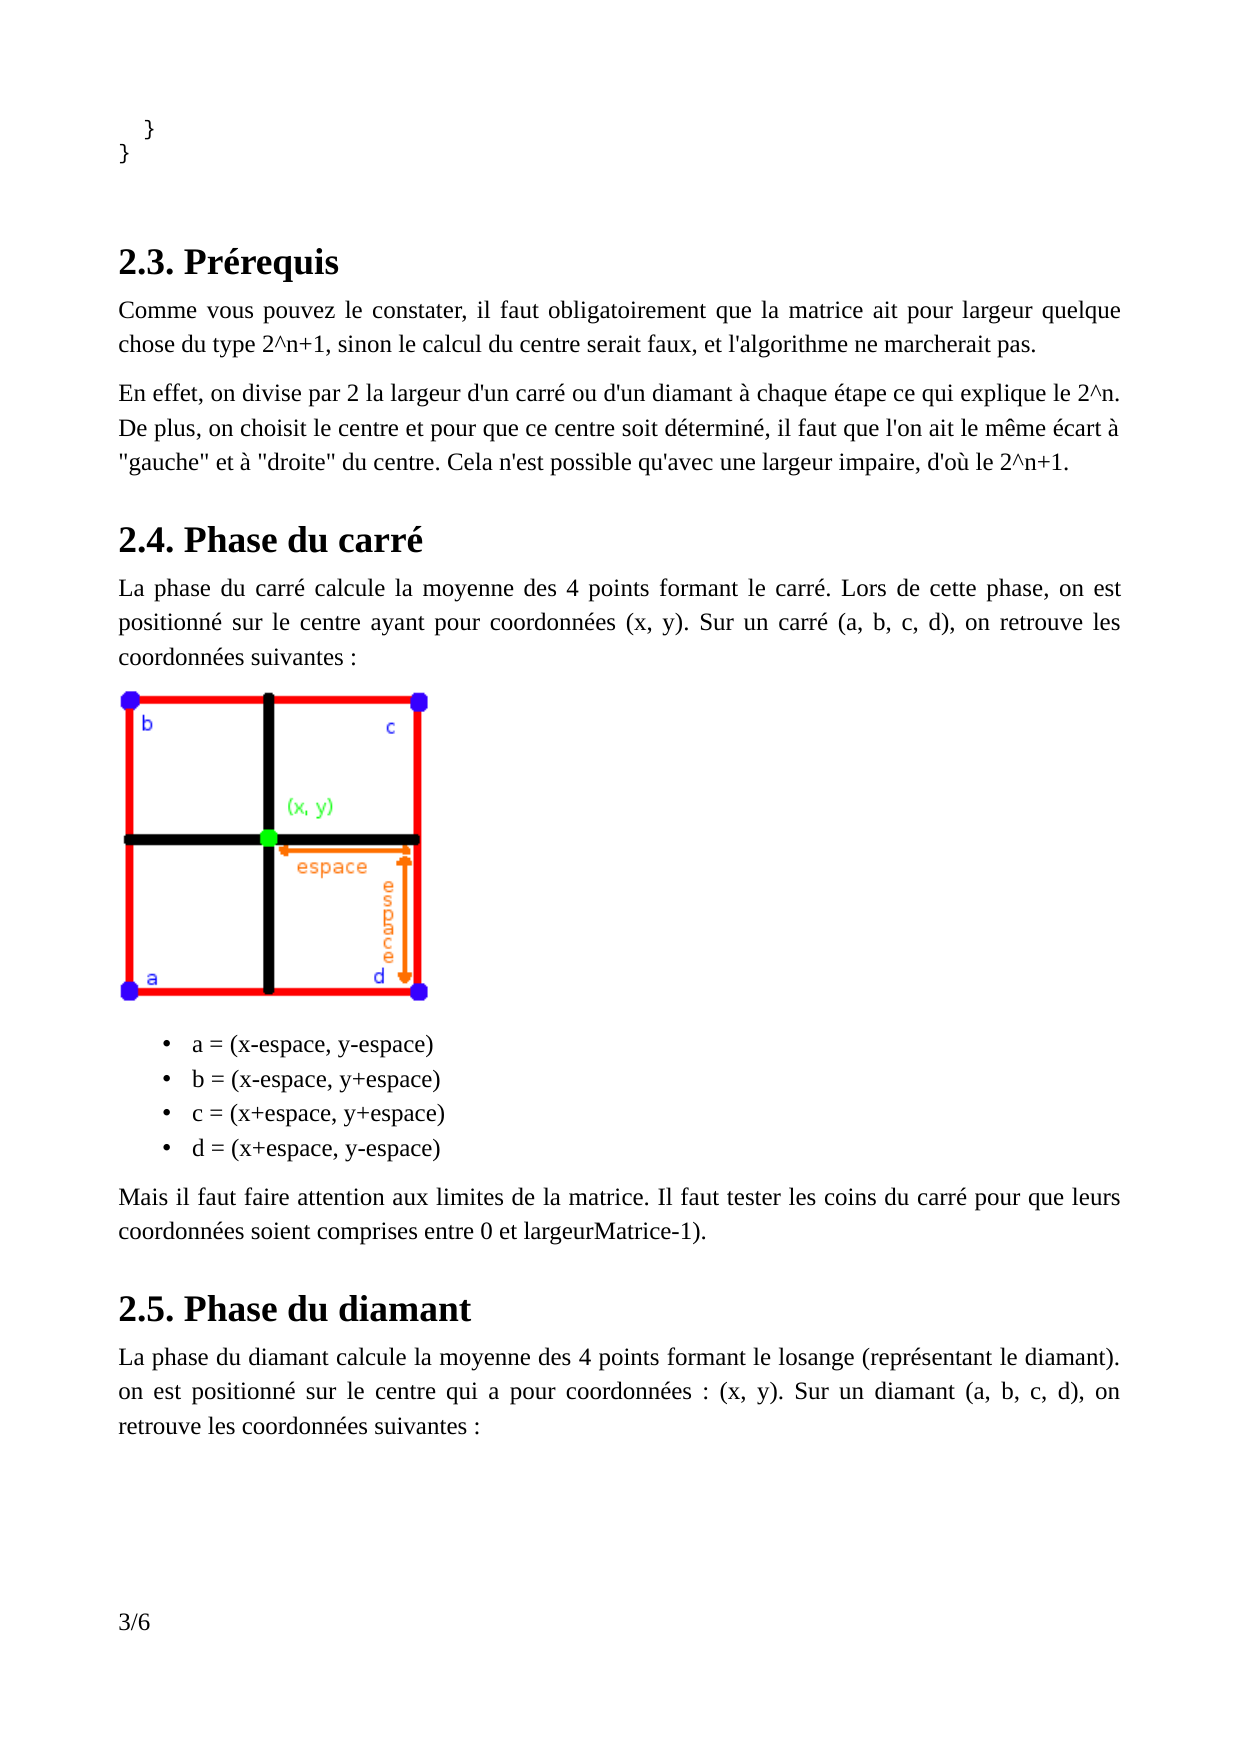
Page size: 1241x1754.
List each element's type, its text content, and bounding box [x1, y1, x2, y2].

text } [118, 118, 1122, 142]
picture [118, 691, 431, 1004]
list a = (x-espace, y-espace) [162, 1029, 1122, 1058]
text Comme vous pouvez le constater, il faut obligatoirement que la matrice ait pour largeur quelque chose du type 2^n+1, sinon le calcul du centre serait faux, et l'algorithme ne marcherait pas. [118, 295, 1122, 358]
subtitle 2.3. Prérequis [118, 239, 1122, 282]
subtitle 2.5. Phase du diamant [118, 1286, 1122, 1329]
text En effet, on divise par 2 la largeur d'un carré ou d'un diamant à chaque étape ce qui explique le 2^n. De plus, on choisit le centre et pour que ce centre soit déterminé, il faut que l'on ait le même écart à "gauche" et à "droite" du centre. Cela n'est possible qu'avec une largeur impaire, d'où le 2^n+1. [118, 378, 1122, 476]
list d = (x+espace, y-espace) [162, 1133, 1122, 1161]
list b = (x-espace, y+espace) [162, 1064, 1122, 1092]
text La phase du carré calcule la moyenne des 4 points formant le carré. Lors de cette phase, on est positionné sur le centre ayant pour coordonnées (x, y). Sur un carré (a, b, c, d), on retrouve les coordonnées suivantes : [118, 573, 1122, 671]
subtitle 2.4. Phase du carré [118, 517, 1122, 561]
text } [118, 142, 1122, 165]
list c = (x+espace, y+espace) [162, 1098, 1122, 1127]
text La phase du diamant calcule la moyenne des 4 points formant le losange (représentant le diamant). on est positionné sur le centre qui a pour coordonnées : (x, y). Sur un diamant (a, b, c, d), on retrouve les coordonnées suivantes : [118, 1342, 1122, 1439]
text Mais il faut faire attention aux limites de la matrice. Il faut tester les coins du carré pour que leurs coordonnées soient comprises entre 0 et largeurMatrice-1). [118, 1182, 1122, 1245]
